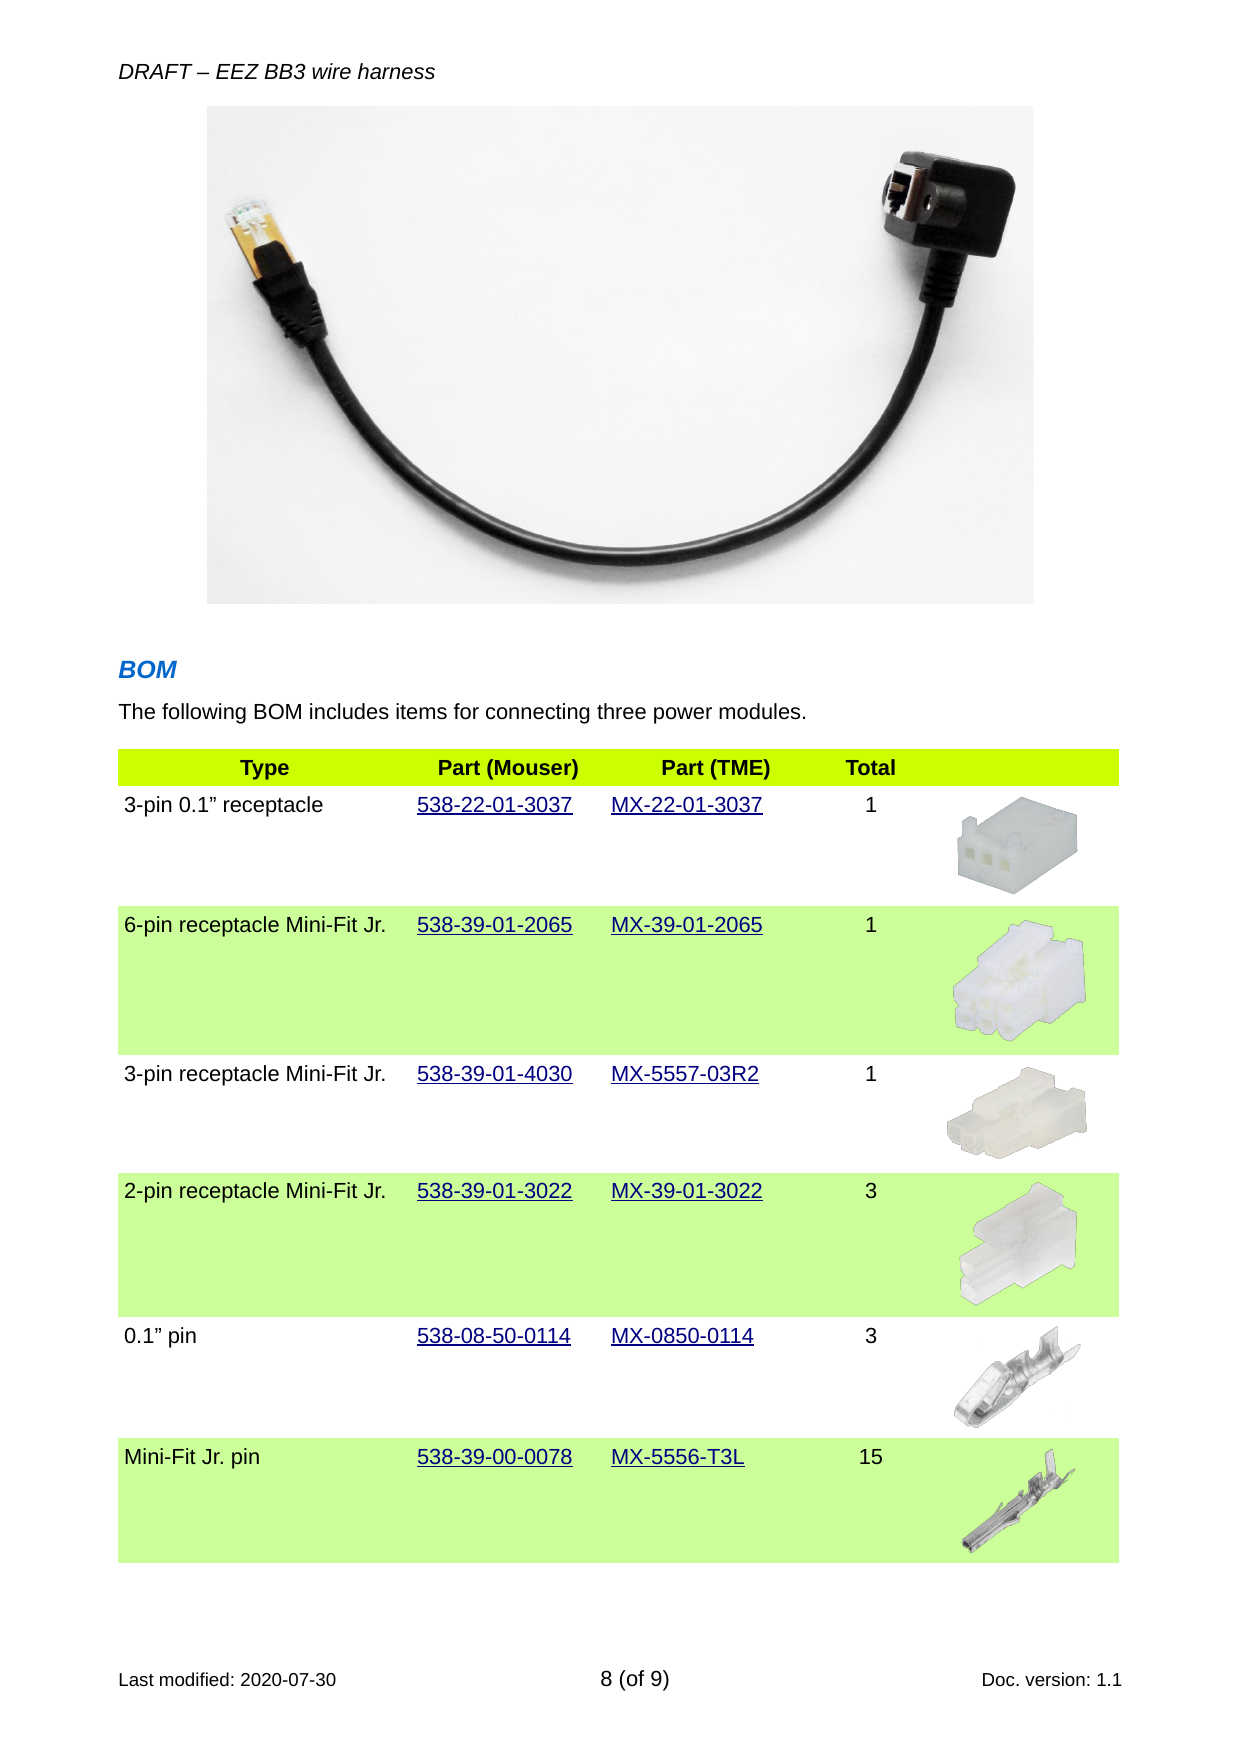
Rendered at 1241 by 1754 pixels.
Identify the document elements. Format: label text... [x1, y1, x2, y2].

text The following BOM includes items for connecting three power modules. [118, 699, 1122, 724]
picture [943, 912, 1092, 1047]
table_cell 15 [826, 1438, 915, 1563]
table_cell MX-39-01-3022 [605, 1173, 826, 1317]
table_cell Mini-Fit Jr. pin [118, 1438, 411, 1563]
table_cell 3-pin receptacle Mini-Fit Jr. [118, 1055, 411, 1173]
table_cell [915, 1438, 1119, 1563]
table_cell 538-39-00-0078 [411, 1438, 605, 1563]
table_cell 538-39-01-3022 [411, 1173, 605, 1317]
table_cell [915, 1173, 1119, 1317]
picture [952, 1178, 1083, 1309]
table_cell MX-5556-T3L [605, 1438, 826, 1563]
picture [206, 106, 1034, 604]
subtitle BOM [118, 655, 1122, 684]
table_cell 6-pin receptacle Mini-Fit Jr. [118, 906, 411, 1055]
table_cell 538-22-01-3037 [411, 786, 605, 906]
table_header Part (TME) [605, 749, 826, 786]
picture [943, 1060, 1092, 1164]
table_cell [915, 906, 1119, 1055]
table_cell MX-5557-03R2 [605, 1055, 826, 1173]
picture [949, 1443, 1085, 1555]
table_cell MX-39-01-2065 [605, 906, 826, 1055]
table_cell 2-pin receptacle Mini-Fit Jr. [118, 1173, 411, 1317]
picture [949, 1322, 1085, 1430]
table_header Total [826, 749, 915, 786]
table_cell 538-39-01-2065 [411, 906, 605, 1055]
table_cell 538-08-50-0114 [411, 1317, 605, 1438]
table_header [915, 749, 1119, 786]
table_cell 1 [826, 906, 915, 1055]
table_cell 538-39-01-4030 [411, 1055, 605, 1173]
table_cell 3 [826, 1317, 915, 1438]
table_cell 3-pin 0.1” receptacle [118, 786, 411, 906]
table_cell [915, 1055, 1119, 1173]
table_cell 0.1” pin [118, 1317, 411, 1438]
table_cell [915, 786, 1119, 906]
table_cell 1 [826, 1055, 915, 1173]
table_cell MX-22-01-3037 [605, 786, 826, 906]
picture [949, 791, 1085, 898]
table_cell 3 [826, 1173, 915, 1317]
table_cell [915, 1317, 1119, 1438]
table_header Type [118, 749, 411, 786]
table_cell MX-0850-0114 [605, 1317, 826, 1438]
table_cell 1 [826, 786, 915, 906]
table_header Part (Mouser) [411, 749, 605, 786]
